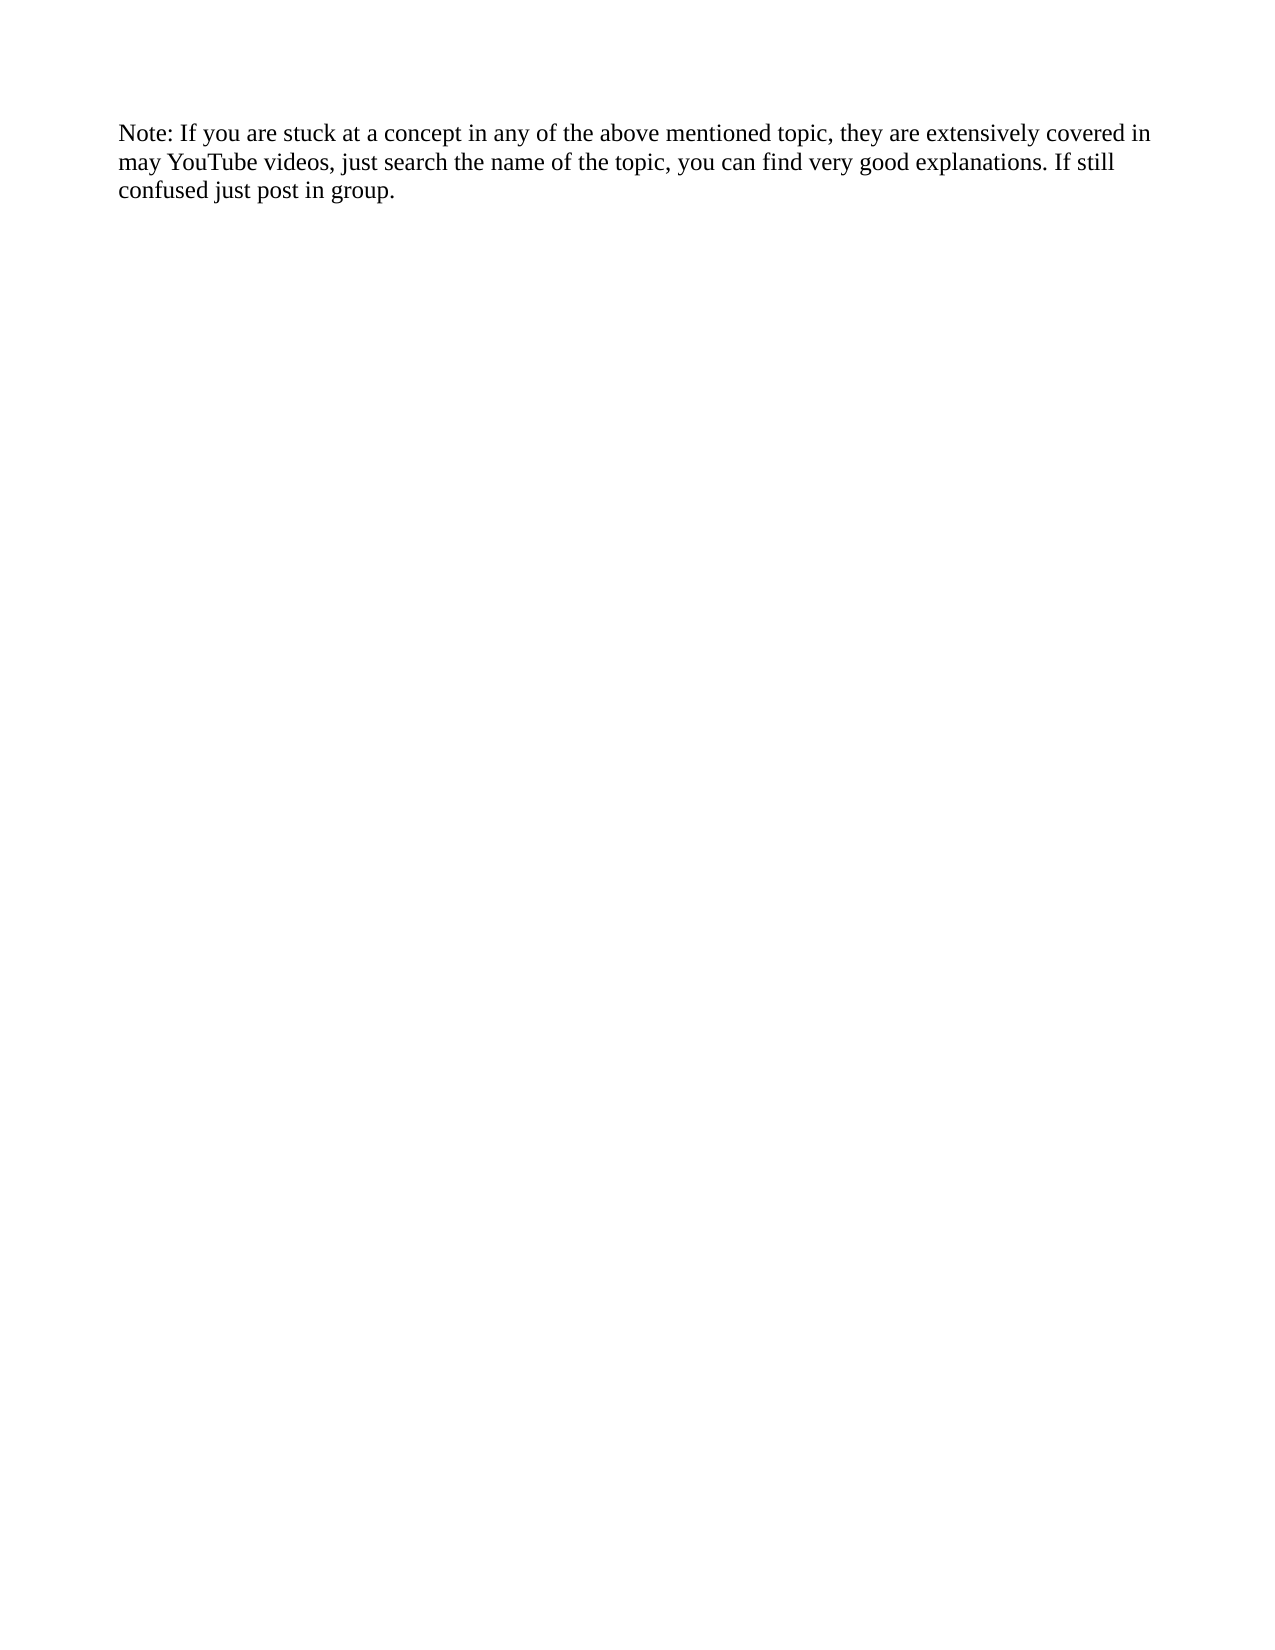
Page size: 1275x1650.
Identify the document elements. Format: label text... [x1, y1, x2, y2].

text Note: If you are stuck at a concept in any of the above mentioned topic, they are extensively covered in may YouTube videos, just search the name of the topic, you can find very good explanations. If still confused just post in group. [118, 118, 1157, 204]
